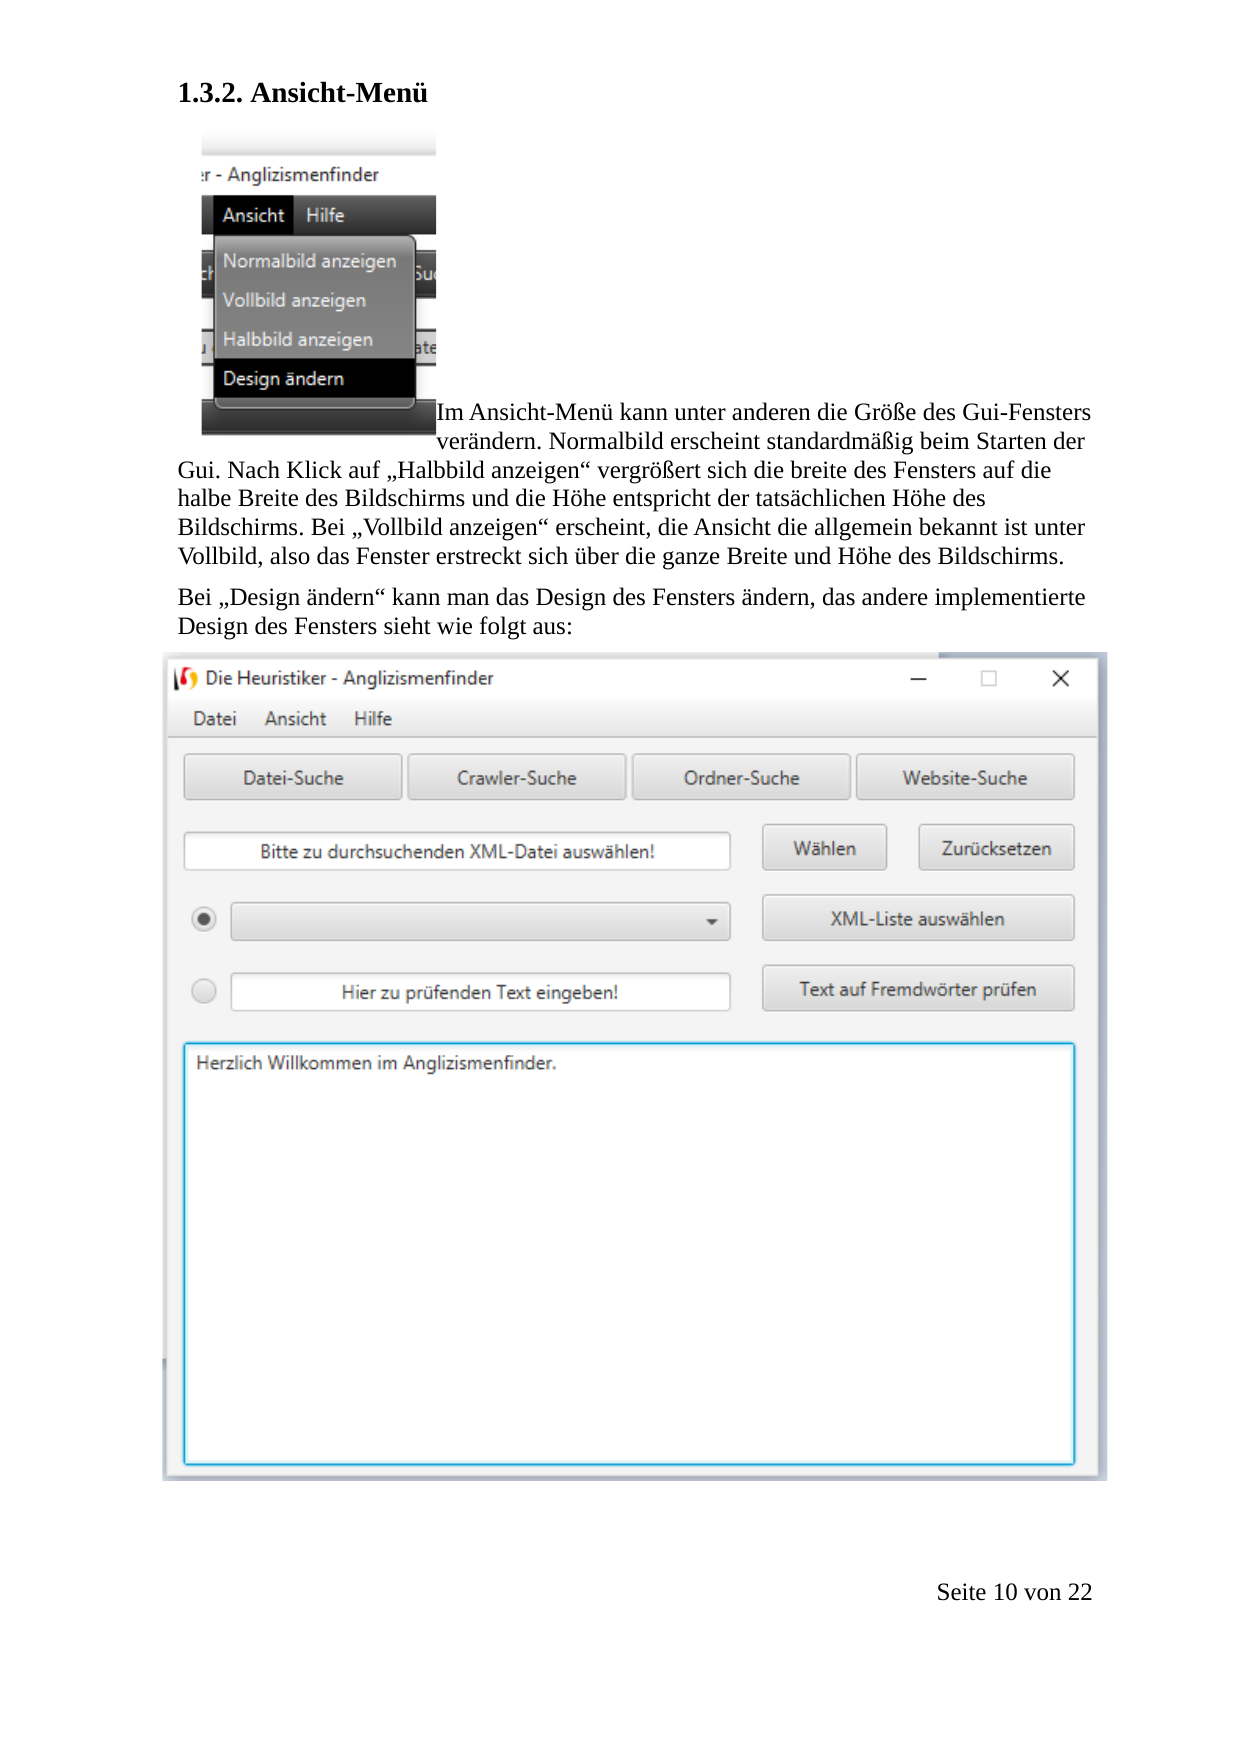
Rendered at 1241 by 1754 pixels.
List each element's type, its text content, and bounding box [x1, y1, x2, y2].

text Im Ansicht-Menü kann unter anderen die Größe des Gui-Fensters verändern. Normalbild erscheint standardmäßig beim Starten der Gui. Nach Klick auf „Halbbild anzeigen“ vergrößert sich die breite des Fensters auf die halbe Breite des Bildschirms und die Höhe entspricht der tatsächlichen Höhe des Bildschirms. Bei „Vollbild anzeigen“ erscheint, die Ansicht die allgemein bekannt ist unter Vollbild, also das Fenster erstreckt sich über die ganze Breite und Höhe des Bildschirms. [177, 397, 1093, 570]
subtitle Ansicht-Menü [177, 75, 1093, 108]
text Bei „Design ändern“ kann man das Design des Fensters ändern, das andere implementierte Design des Fensters sieht wie folgt aus: [177, 582, 1093, 640]
picture [201, 128, 437, 445]
picture [162, 652, 1108, 1481]
